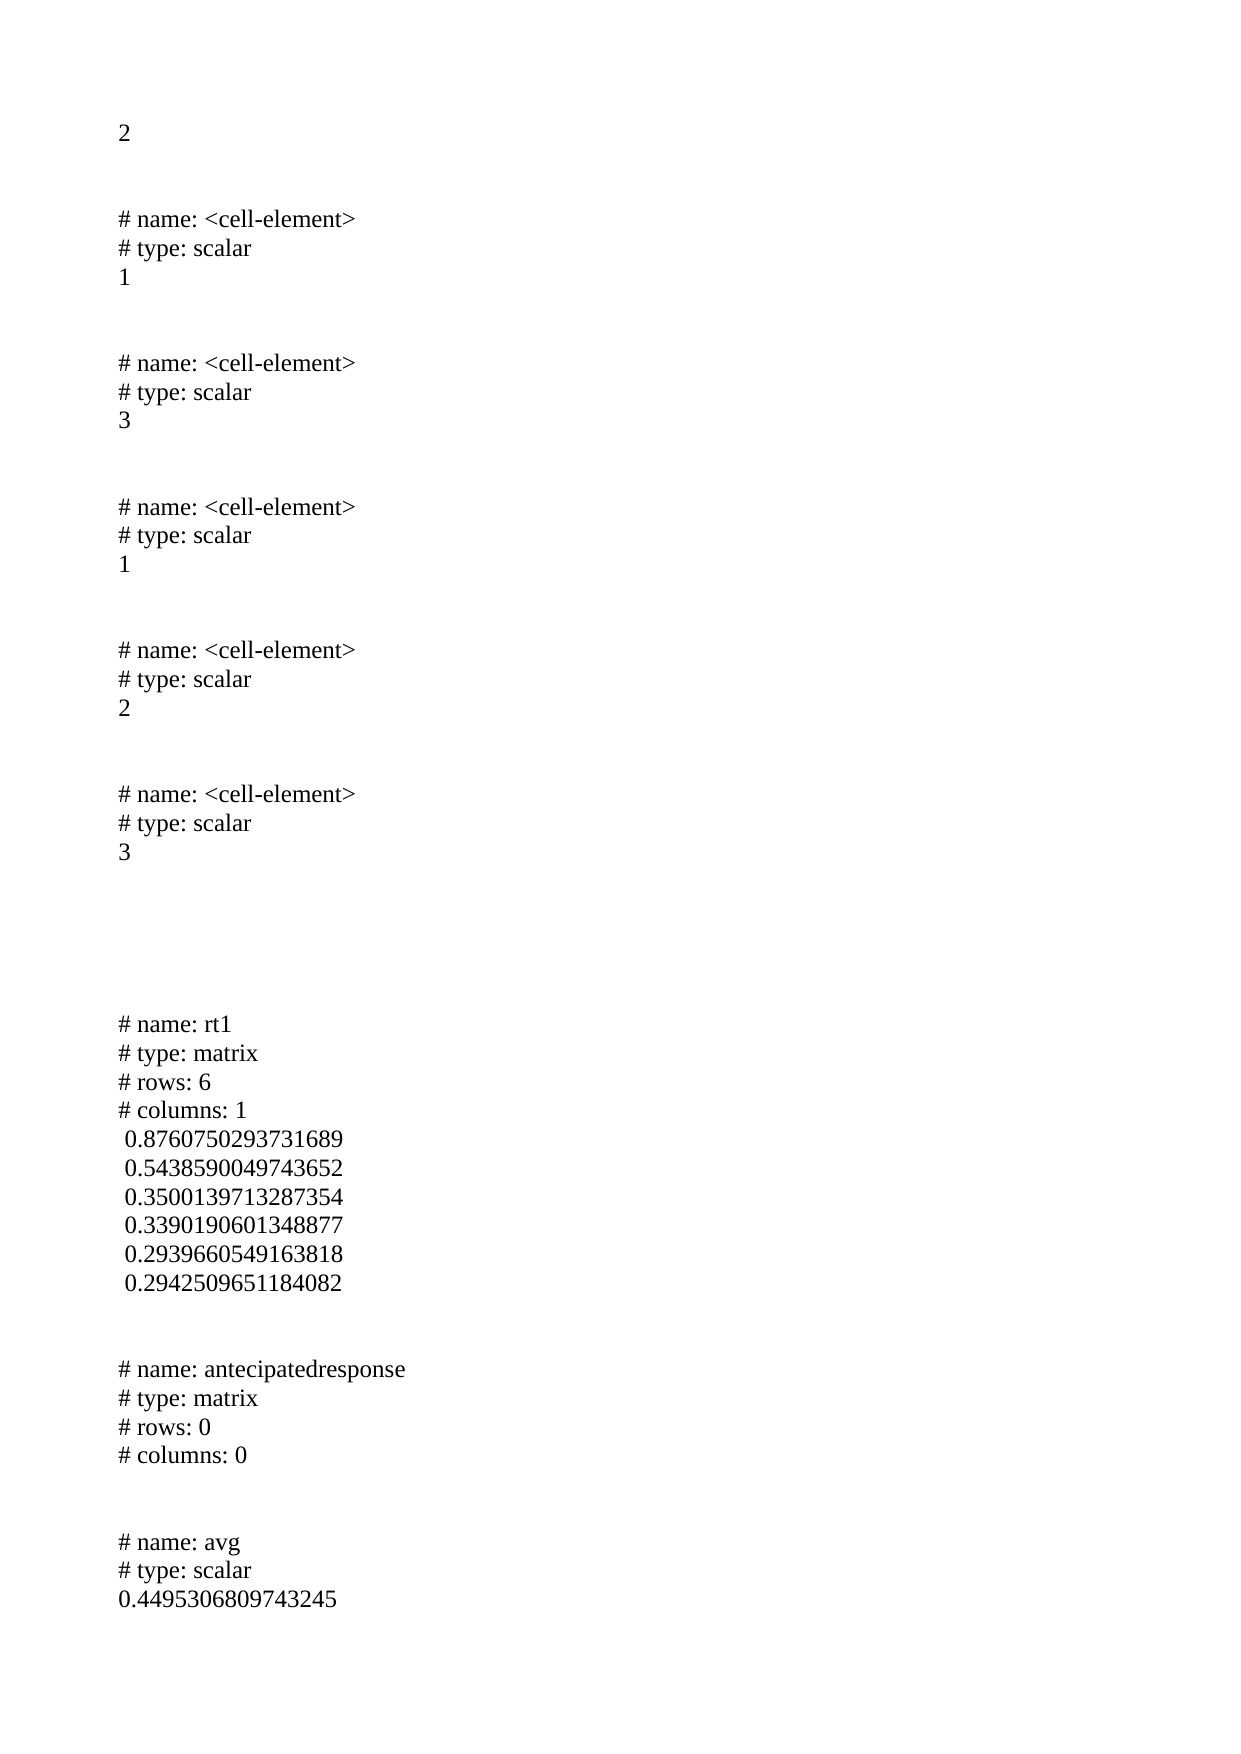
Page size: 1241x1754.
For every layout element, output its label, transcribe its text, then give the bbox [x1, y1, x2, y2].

text # name: <cell-element> [118, 492, 1122, 521]
text # columns: 1 [118, 1096, 1122, 1124]
text 0.3390190601348877 [118, 1211, 1122, 1239]
text 0.2942509651184082 [118, 1268, 1122, 1297]
text 2 [118, 118, 1122, 147]
text # type: scalar [118, 1556, 1122, 1584]
text 0.2939660549163818 [118, 1239, 1122, 1268]
text # type: scalar [118, 233, 1122, 262]
text # name: <cell-element> [118, 779, 1122, 808]
text # name: antecipatedresponse [118, 1354, 1122, 1383]
text # name: <cell-element> [118, 204, 1122, 233]
text # type: scalar [118, 377, 1122, 406]
text 0.4495306809743245 [118, 1584, 1122, 1613]
text # rows: 0 [118, 1412, 1122, 1441]
text # name: avg [118, 1527, 1122, 1556]
text # name: <cell-element> [118, 348, 1122, 377]
text 0.5438590049743652 [118, 1153, 1122, 1182]
text 1 [118, 262, 1122, 291]
text 3 [118, 406, 1122, 434]
text # name: <cell-element> [118, 636, 1122, 664]
text # type: matrix [118, 1383, 1122, 1412]
text 0.3500139713287354 [118, 1182, 1122, 1211]
text 0.8760750293731689 [118, 1124, 1122, 1153]
text # name: rt1 [118, 1009, 1122, 1038]
text # type: scalar [118, 521, 1122, 549]
text 3 [118, 837, 1122, 866]
text # type: scalar [118, 808, 1122, 837]
text # rows: 6 [118, 1067, 1122, 1096]
text # type: matrix [118, 1038, 1122, 1067]
text 2 [118, 693, 1122, 722]
text # type: scalar [118, 664, 1122, 693]
text # columns: 0 [118, 1441, 1122, 1469]
text 1 [118, 549, 1122, 578]
